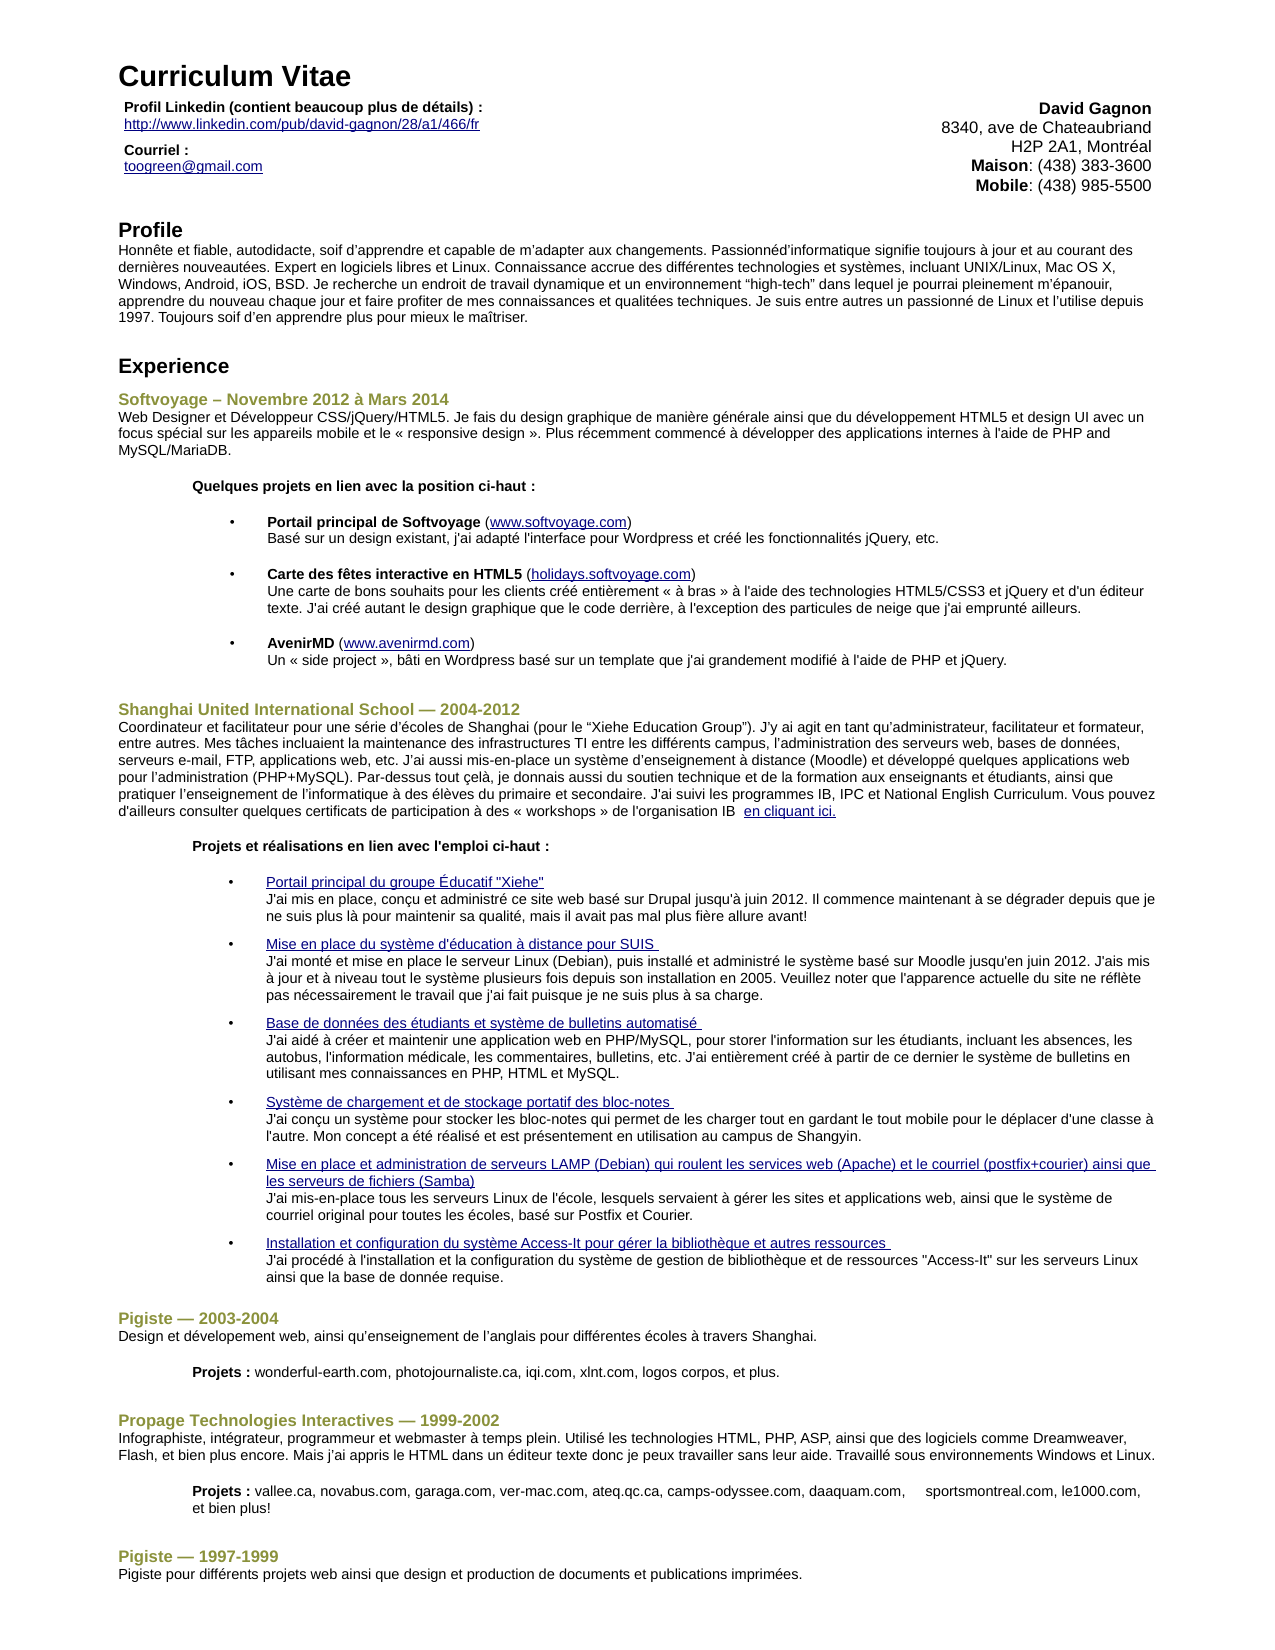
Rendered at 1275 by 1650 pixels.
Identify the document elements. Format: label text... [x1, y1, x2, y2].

text Propage Technologies Interactives — 1999-2002 [118, 1411, 1157, 1430]
text Pigiste — 1997-1999 [118, 1547, 1157, 1566]
list Base de données des étudiants et système de bulletins automatisé J'ai aidé à créer et maintenir une application web en PHP/MySQL, pour storer l'information sur les étudiants, incluant les absences, les autobus, l'information médicale, les commentaires, bulletins, etc. J'ai entièrement créé à partir de ce dernier le système de bulletins en utilisant mes connaissances en PHP, HTML et MySQL. [228, 1015, 1157, 1082]
text Design et dévelopement web, ainsi qu’enseignement de l’anglais pour différentes écoles à travers Shanghai. [118, 1328, 1157, 1345]
text Honnête et fiable, autodidacte, soif d’apprendre et capable de m’adapter aux changements. Passionné d’informatique signifie toujours à jour et au courant des dernières nouveautées. Expert en logiciels libres et Linux. Connaissance accrue des différentes technologies et systèmes, incluant UNIX/Linux, Mac OS X, Windows, Android, iOS, BSD. Je recherche un endroit de travail dynamique et un environnement “high-tech” dans lequel je pourrai pleinement m’épanouir, apprendre du nouveau chaque jour et faire profiter de mes connaissances et qualitées techniques. Je suis entre autres un passionné de Linux et l’utilise depuis 1997. Toujours soif d’en apprendre plus pour mieux le maîtriser. [118, 242, 1157, 326]
text Quelques projets en lien avec la position ci-haut : [192, 478, 1157, 494]
text Softvoyage – Novembre 2012 à Mars 2014 [118, 389, 1157, 408]
list Mise en place et administration de serveurs LAMP (Debian) qui roulent les services web (Apache) et le courriel (postfix+courier) ainsi que les serveurs de fichiers (Samba) J'ai mis-en-place tous les serveurs Linux de l'école, lesquels servaient à gérer les sites et applications web, ainsi que le système de courriel original pour toutes les écoles, basé sur Postfix et Courier. [228, 1156, 1157, 1223]
text Projets : wonderful-earth.com, photojournaliste.ca, iqi.com, xlnt.com, logos corpos, et plus. [192, 1363, 1157, 1380]
table_header Profil Linkedin (contient beaucoup plus de détails) : http://www.linkedin.com/pub/david-gagnon/28/a1/466/fr Courriel : toogreen@gmail.com [118, 93, 818, 209]
list Portail principal du groupe Éducatif "Xiehe" J'ai mis en place, conçu et administré ce site web basé sur Drupal jusqu'à juin 2012. Il commence maintenant à se dégrader depuis que je ne suis plus là pour maintenir sa qualité, mais il avait pas mal plus fière allure avant! [228, 873, 1157, 924]
list Installation et configuration du système Access-It pour gérer la bibliothèque et autres ressources J'ai procédé à l'installation et la configuration du système de gestion de bibliothèque et de ressources "Access-It" sur les serveurs Linux ainsi que la base de donnée requise. [228, 1235, 1157, 1285]
text Curriculum Vitae [118, 59, 1157, 93]
list Mise en place du système d'éducation à distance pour SUIS J'ai monté et mise en place le serveur Linux (Debian), puis installé et administré le système basé sur Moodle jusqu'en juin 2012. J'ais mis à jour et à niveau tout le système plusieurs fois depuis son installation en 2005. Veuillez noter que l'apparence actuelle du site ne réflète pas nécessairement le travail que j'ai fait puisque je ne suis plus à sa charge. [228, 936, 1157, 1003]
text Shanghai United International School — 2004-2012 [118, 699, 1157, 718]
list Portail principal de Softvoyage (www.softvoyage.com) Basé sur un design existant, j'ai adapté l'interface pour Wordpress et créé les fonctionnalités jQuery, etc. [229, 513, 1157, 547]
text Profile [118, 218, 1157, 242]
list Carte des fêtes interactive en HTML5 (holidays.softvoyage.com) Une carte de bons souhaits pour les clients créé entièrement « à bras » à l'aide des technologies HTML5/CSS3 et jQuery et d'un éditeur texte. J'ai créé autant le design graphique que le code derrière, à l'exception des particules de neige que j'ai emprunté ailleurs. [229, 566, 1157, 616]
text Experience [118, 353, 1157, 377]
text Pigiste — 2003-2004 [118, 1309, 1157, 1328]
list Système de chargement et de stockage portatif des bloc-notes J'ai conçu un système pour stocker les bloc-notes qui permet de les charger tout en gardant le tout mobile pour le déplacer d'une classe à l'autre. Mon concept a été réalisé et est présentement en utilisation au campus de Shangyin. [228, 1094, 1157, 1144]
list AvenirMD (www.avenirmd.com) Un « side project », bâti en Wordpress basé sur un template que j'ai grandement modifié à l'aide de PHP et jQuery. [229, 635, 1157, 669]
text Projets : vallee.ca, novabus.com, garaga.com, ver-mac.com, ateq.qc.ca, camps-odyssee.com, daaquam.com, sportsmontreal.com, le1000.com, et bien plus! [192, 1482, 1157, 1516]
text Pigiste pour différents projets web ainsi que design et production de documents et publications imprimées. [118, 1566, 1157, 1583]
text Web Designer et Développeur CSS/jQuery/HTML5. Je fais du design graphique de manière générale ainsi que du développement HTML5 et design UI avec un focus spécial sur les appareils mobile et le « responsive design ». Plus récemment commencé à développer des applications internes à l'aide de PHP and MySQL/MariaDB. [118, 408, 1157, 459]
table_header David Gagnon 8340, ave de Chateaubriand H2P 2A1, Montréal Maison: (438) 383-3600 Mobile: (438) 985-5500 [818, 93, 1157, 209]
text Projets et réalisations en lien avec l'emploi ci-haut : [192, 838, 1157, 855]
text Infographiste, intégrateur, programmeur et webmaster à temps plein. Utilisé les technologies HTML, PHP, ASP, ainsi que des logiciels comme Dreamweaver, Flash, et bien plus encore. Mais j’ai appris le HTML dans un éditeur texte donc je peux travailler sans leur aide. Travaillé sous environnements Windows et Linux. [118, 1430, 1157, 1464]
text Coordinateur et facilitateur pour une série d’écoles de Shanghai (pour le “Xiehe Education Group”). J’y ai agit en tant qu’administrateur, facilitateur et formateur, entre autres. Mes tâches incluaient la maintenance des infrastructures TI entre les différents campus, l’administration des serveurs web, bases de données, serveurs e-mail, FTP, applications web, etc. J’ai aussi mis-en-place un système d’enseignement à distance (Moodle) et développé quelques applications web pour l’administration (PHP+MySQL). Par-dessus tout çelà, je donnais aussi du soutien technique et de la formation aux enseignants et étudiants, ainsi que pratiquer l’enseignement de l’informatique à des élèves du primaire et secondaire. J'ai suivi les programmes IB, IPC et National English Curriculum. Vous pouvez d'ailleurs consulter quelques certificats de participation à des « workshops » de l'organisation IB en cliquant ici. [118, 718, 1157, 819]
